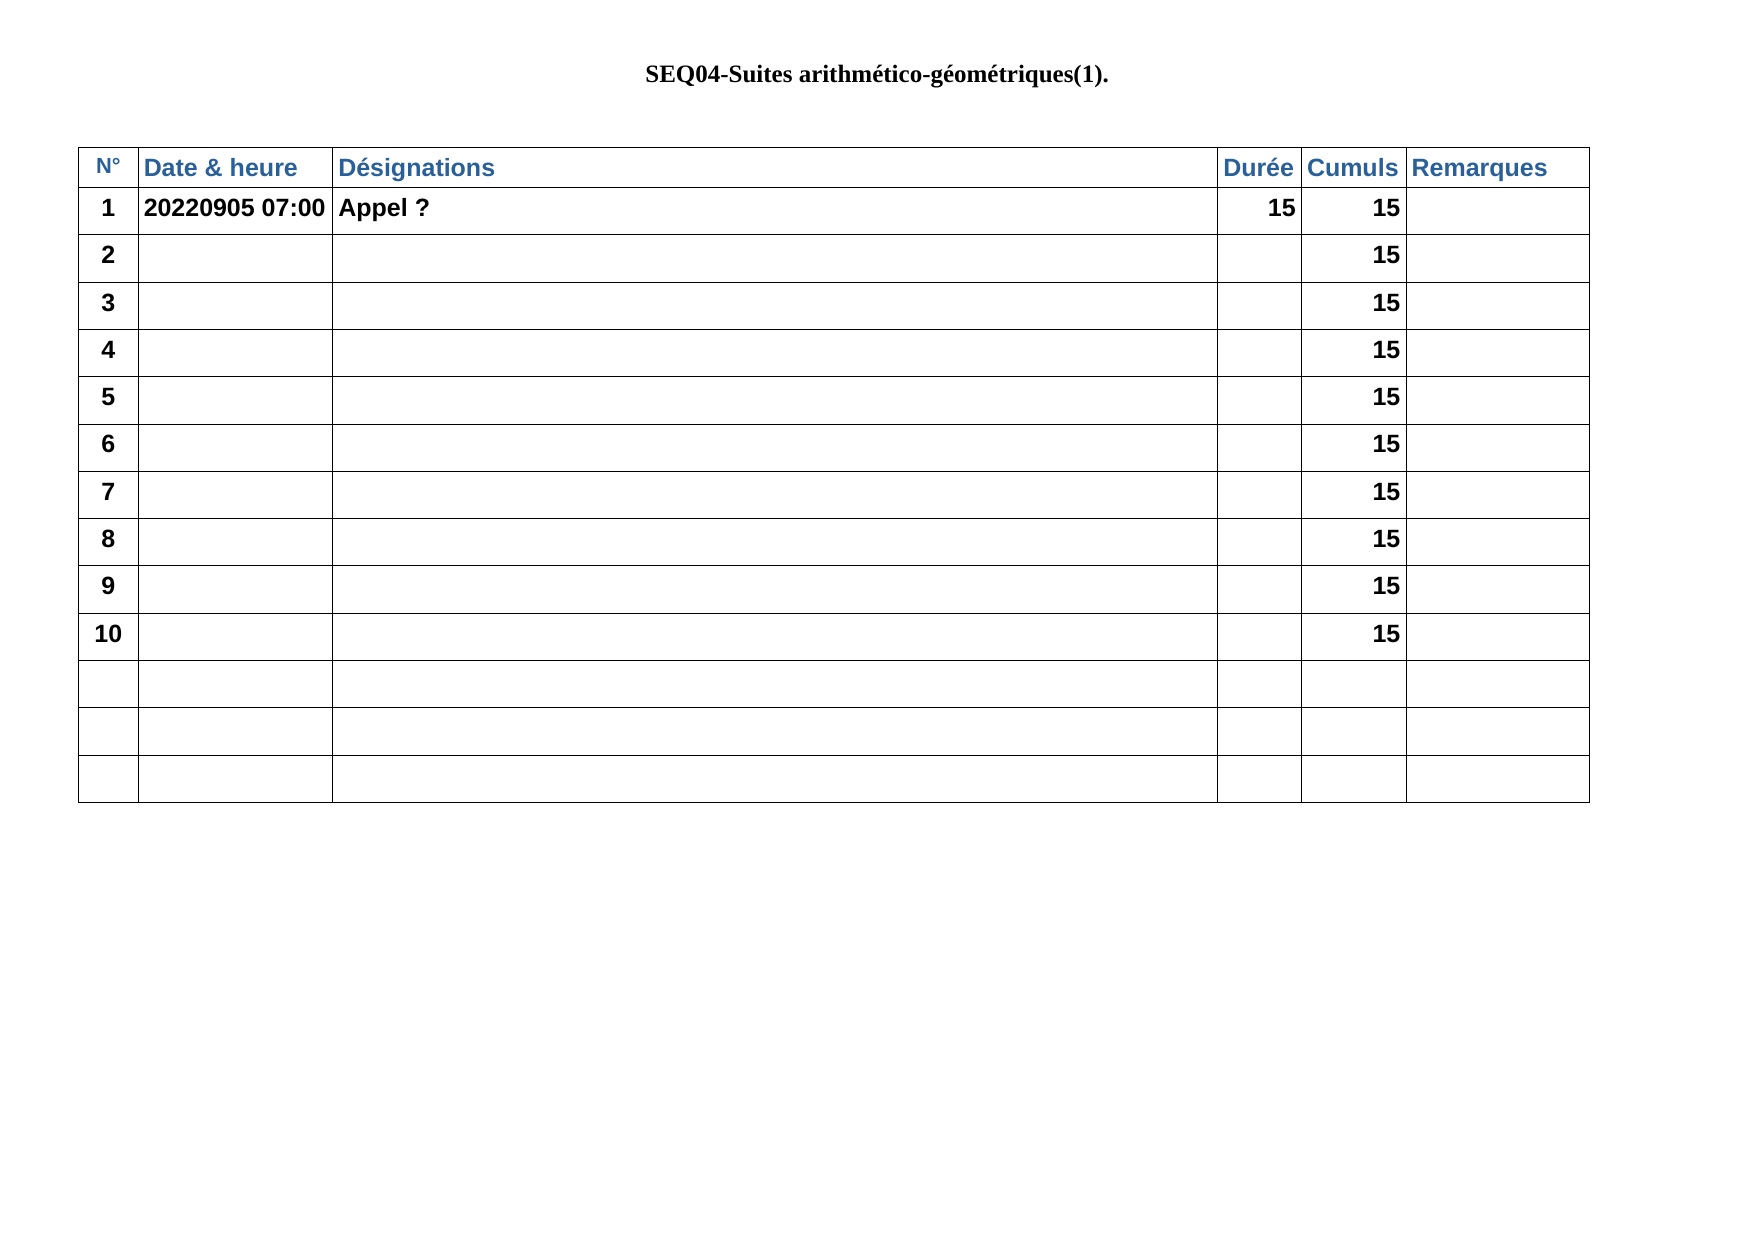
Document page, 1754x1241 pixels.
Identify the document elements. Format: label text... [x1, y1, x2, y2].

table_cell [139, 283, 332, 329]
table_cell [1302, 756, 1406, 802]
table_cell 15 [1302, 519, 1406, 565]
table_cell [1218, 708, 1301, 754]
table_cell [333, 235, 1217, 282]
table_cell [1218, 377, 1301, 423]
table_cell [1407, 188, 1589, 234]
table_cell [1302, 708, 1406, 754]
table_header Désignations [333, 148, 1217, 187]
table_cell [1407, 330, 1589, 376]
table_cell 15 [1302, 235, 1406, 282]
table_cell [1407, 235, 1589, 282]
table_cell [1407, 283, 1589, 329]
table_cell [333, 566, 1217, 613]
table_cell [139, 235, 332, 282]
table_cell 7 [79, 472, 138, 518]
table_cell [1218, 661, 1301, 707]
table_cell 15 [1302, 566, 1406, 613]
table_cell 2 [79, 235, 138, 282]
table_cell 15 [1302, 472, 1406, 518]
table_cell [1218, 235, 1301, 282]
table_cell [139, 708, 332, 754]
table_cell 20220905 07:00 [139, 188, 332, 234]
table_cell [1407, 377, 1589, 423]
table_cell 15 [1218, 188, 1301, 234]
table_cell [139, 472, 332, 518]
table_cell [1407, 756, 1589, 802]
table_cell [333, 377, 1217, 423]
table_cell 15 [1302, 425, 1406, 471]
table_cell 15 [1302, 188, 1406, 234]
table_header Remarques [1407, 148, 1589, 187]
table_cell 5 [79, 377, 138, 423]
table_cell [333, 708, 1217, 754]
table_cell [1218, 756, 1301, 802]
table_cell [333, 330, 1217, 376]
table_cell [1407, 425, 1589, 471]
table_cell [139, 566, 332, 613]
table_cell 1 [79, 188, 138, 234]
table_cell [1407, 472, 1589, 518]
table_cell [1218, 472, 1301, 518]
table_cell [139, 756, 332, 802]
table_cell 9 [79, 566, 138, 613]
table_cell [1218, 283, 1301, 329]
table_cell [333, 283, 1217, 329]
table_header Date & heure [139, 148, 332, 187]
table_cell [1407, 519, 1589, 565]
table_cell 6 [79, 425, 138, 471]
table_cell [139, 519, 332, 565]
table_cell [1218, 566, 1301, 613]
table_cell [333, 425, 1217, 471]
table_cell [1407, 566, 1589, 613]
table_cell 8 [79, 519, 138, 565]
table_cell [1218, 425, 1301, 471]
table_cell [1407, 661, 1589, 707]
table_cell [79, 756, 138, 802]
table_cell [333, 614, 1217, 660]
table_cell 15 [1302, 614, 1406, 660]
table_cell [1407, 614, 1589, 660]
table_header Cumuls [1302, 148, 1406, 187]
table_header Durée [1218, 148, 1301, 187]
table_cell [1407, 708, 1589, 754]
table_cell [139, 377, 332, 423]
table_cell [333, 519, 1217, 565]
table_cell Appel ? [333, 188, 1217, 234]
table_cell 15 [1302, 283, 1406, 329]
table_cell [333, 472, 1217, 518]
table_cell 4 [79, 330, 138, 376]
table_cell [139, 661, 332, 707]
table_cell 10 [79, 614, 138, 660]
table_header N° [79, 148, 138, 187]
table_cell 15 [1302, 377, 1406, 423]
table_cell [1302, 661, 1406, 707]
table_cell 15 [1302, 330, 1406, 376]
table_cell 3 [79, 283, 138, 329]
table_cell [1218, 614, 1301, 660]
table_cell [139, 425, 332, 471]
table_cell [79, 661, 138, 707]
table_cell [333, 756, 1217, 802]
table_cell [1218, 519, 1301, 565]
table_cell [1218, 330, 1301, 376]
table_cell [139, 614, 332, 660]
table_cell [139, 330, 332, 376]
table_cell [79, 708, 138, 754]
table_cell [333, 661, 1217, 707]
